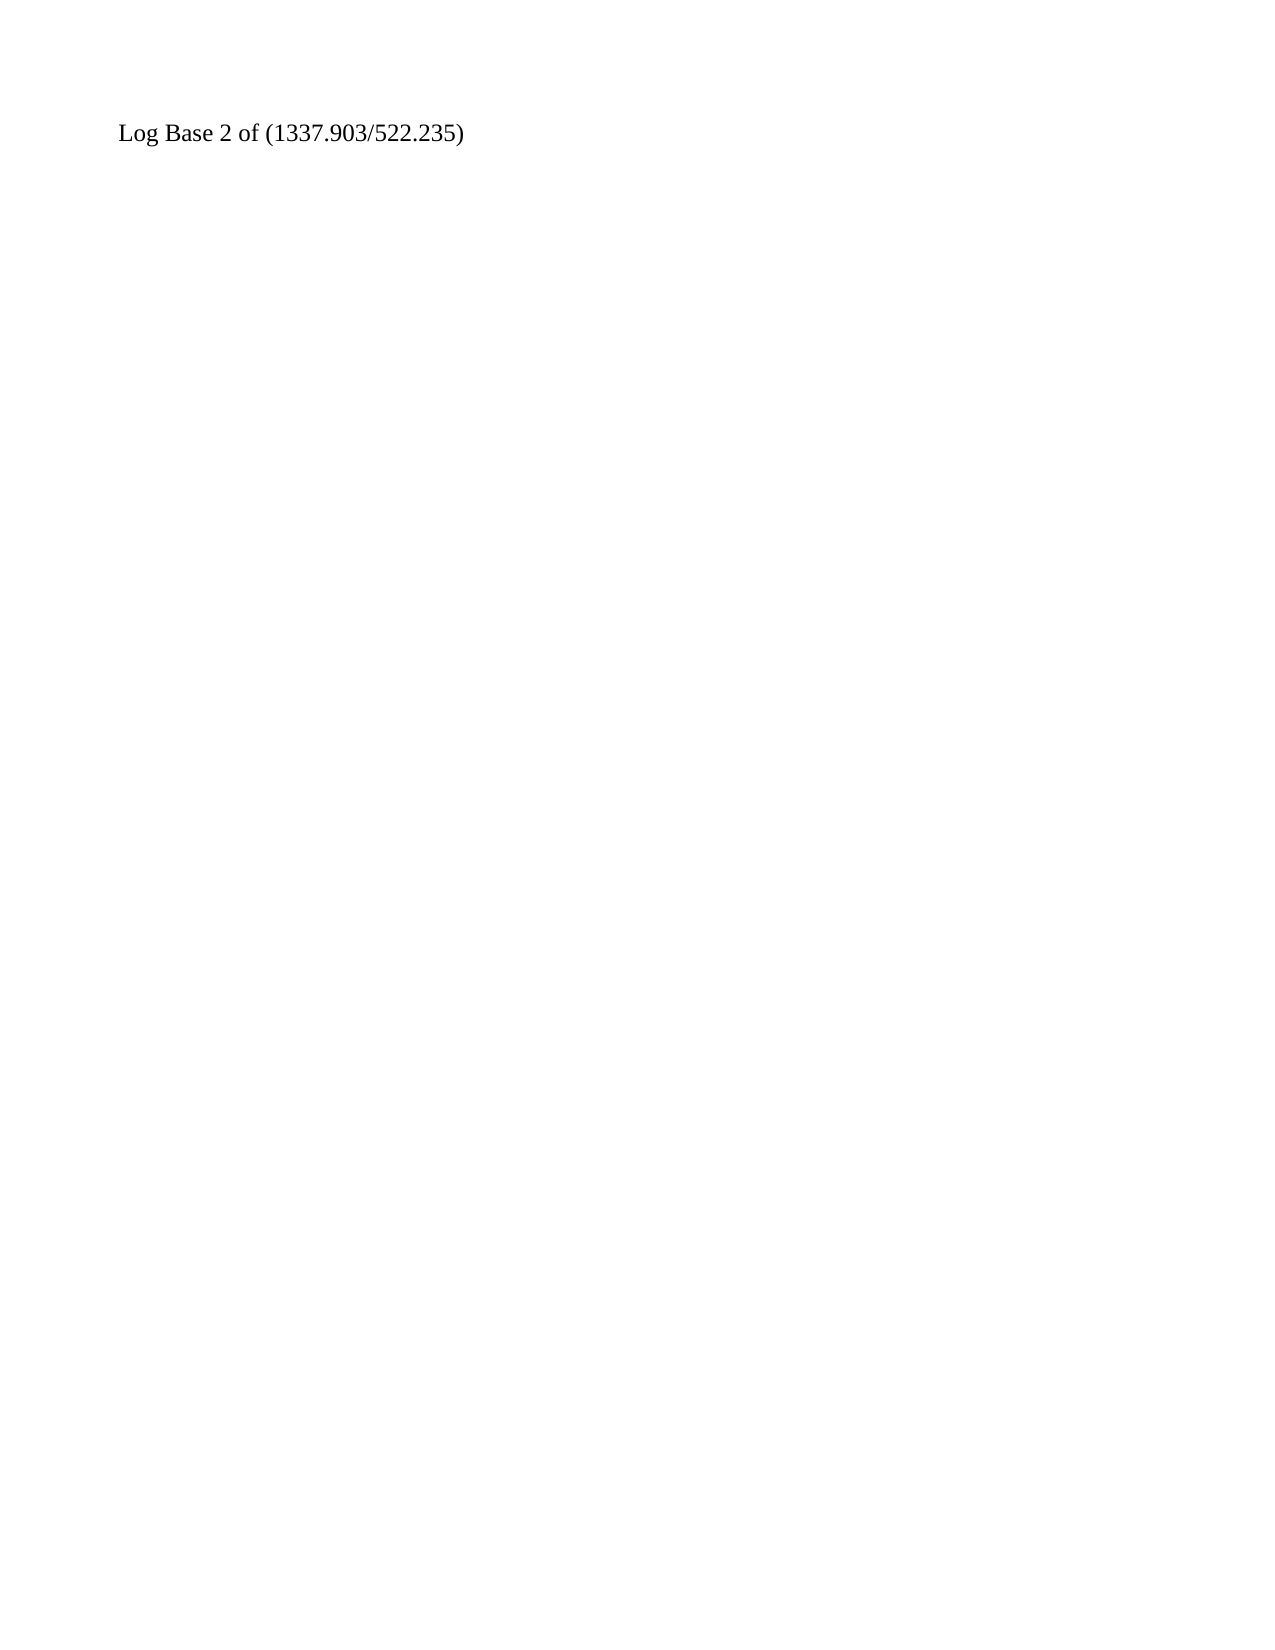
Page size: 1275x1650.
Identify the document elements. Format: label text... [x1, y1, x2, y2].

text Log Base 2 of (1337.903/522.235) [118, 118, 1157, 147]
